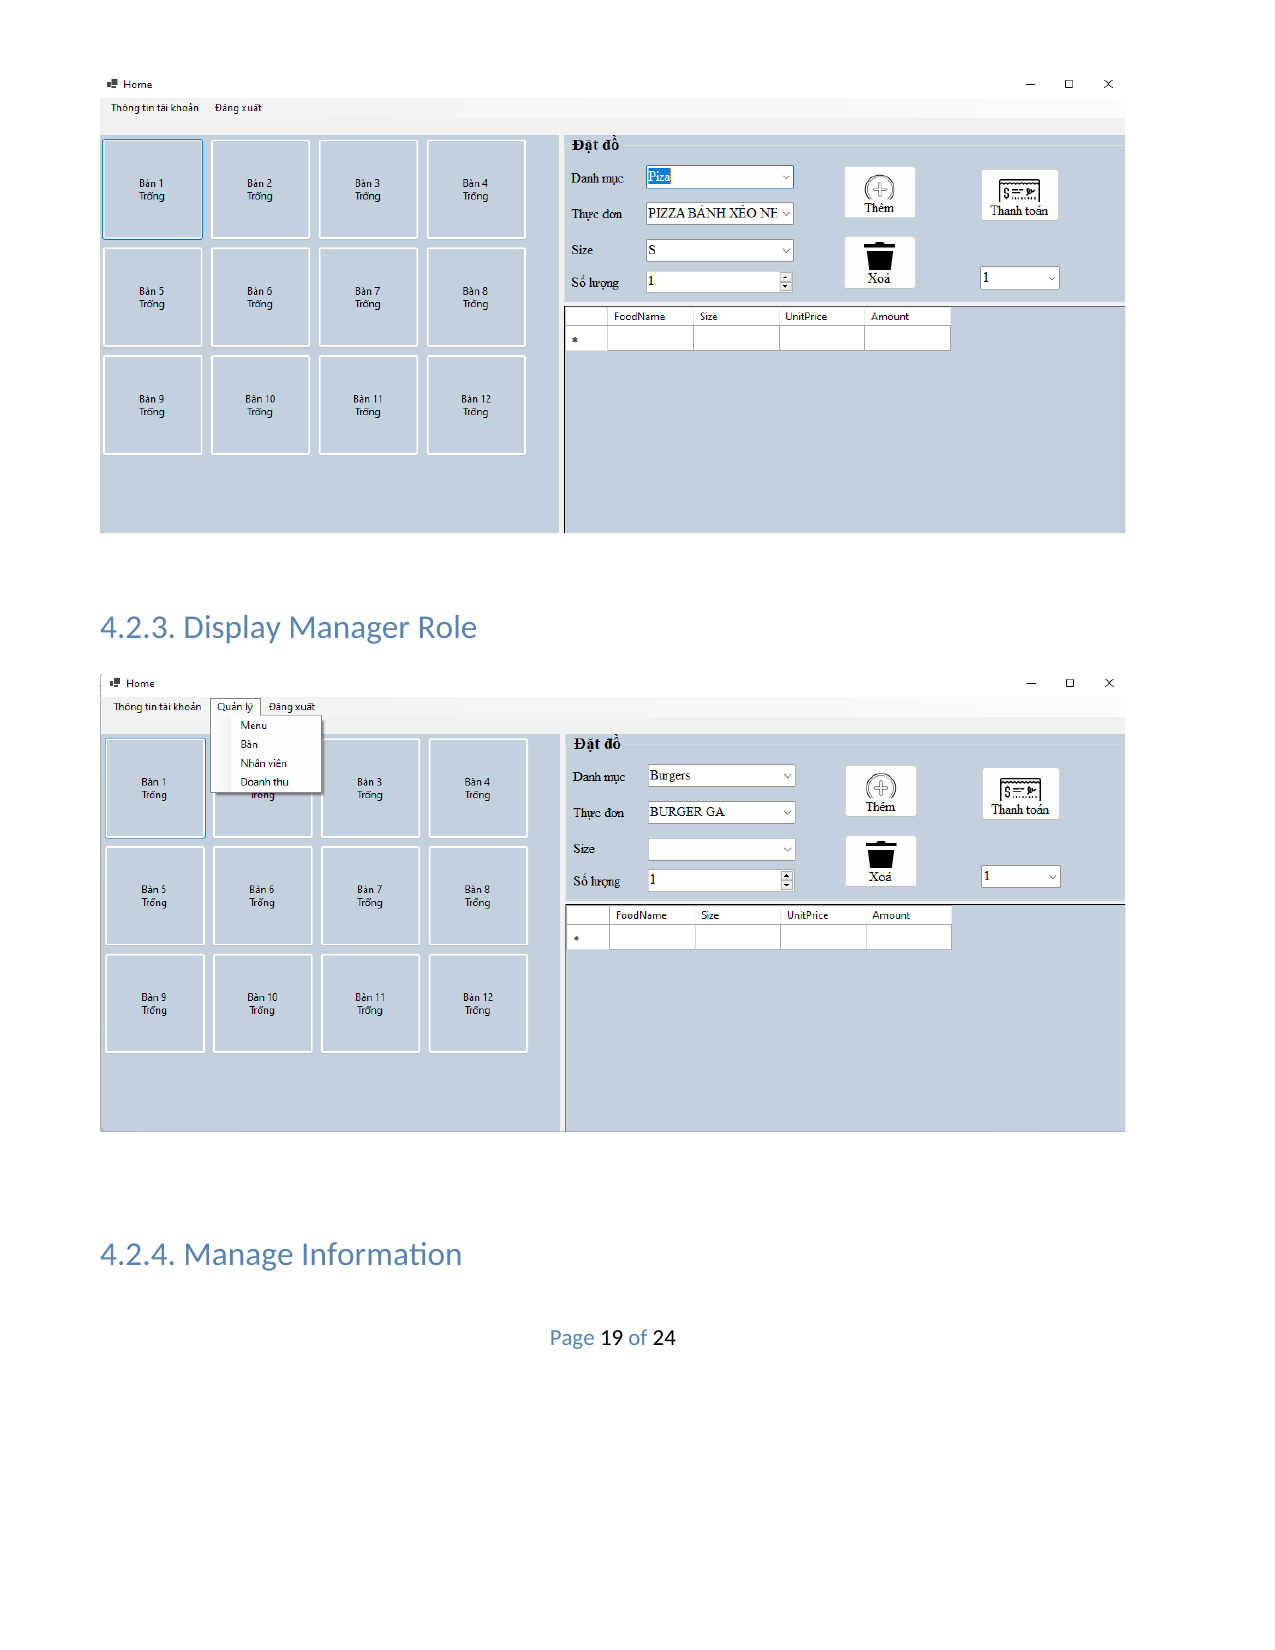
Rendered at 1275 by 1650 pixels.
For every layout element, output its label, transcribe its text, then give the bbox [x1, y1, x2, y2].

text 4.2.3. Display Manager Role [100, 606, 1125, 647]
text 4.2.4. Manage Information [100, 1232, 1125, 1273]
picture [100, 674, 1125, 1132]
picture [100, 75, 1125, 533]
